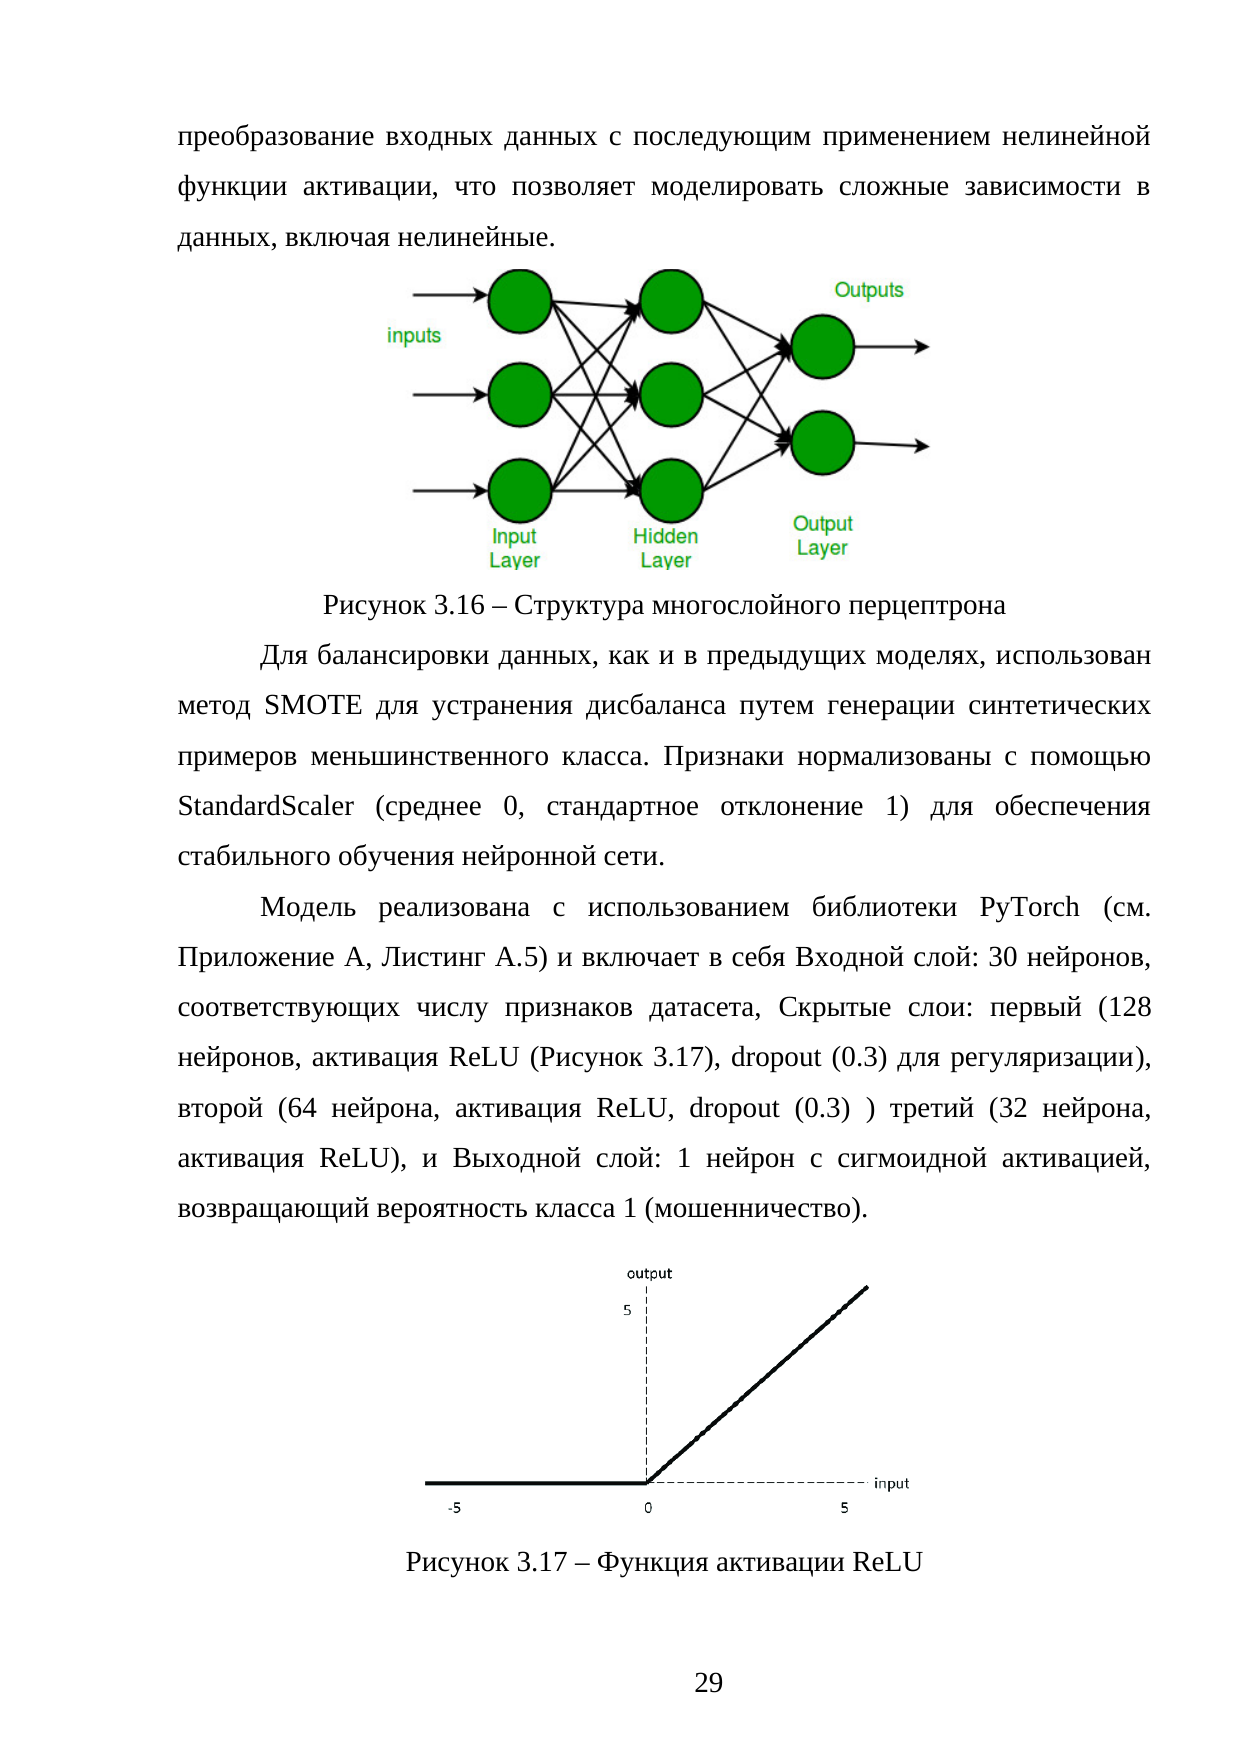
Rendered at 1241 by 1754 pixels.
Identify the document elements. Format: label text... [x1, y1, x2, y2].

text Модель реализована с использованием библиотеки PyTorch (см. Приложение А, Листинг А.5) и включает в себя Входной слой: 30 нейронов, соответствующих числу признаков датасета, Скрытые слои: первый (128 нейронов, активация ReLU (Рисунок 3.17), dropout (0.3) для регуляризации), второй (64 нейрона, активация ReLU, dropout (0.3) ) третий (32 нейрона, активация ReLU), и Выходной слой: 1 нейрон с сигмоидной активацией, возвращающий вероятность класса 1 (мошенничество). [177, 889, 1152, 1224]
text Рисунок 3.16 – Структура многослойного перцептрона [177, 587, 1152, 620]
picture [387, 269, 942, 570]
picture [411, 1240, 918, 1528]
text преобразование входных данных с последующим применением нелинейной функции активации, что позволяет моделировать сложные зависимости в данных, включая нелинейные. [177, 118, 1152, 252]
text Рисунок 3.17 – Функция активации ReLU [177, 1544, 1152, 1577]
text Для балансировки данных, как и в предыдущих моделях, использован метод SMOTE для устранения дисбаланса путем генерации синтетических примеров меньшинственного класса. Признаки нормализованы с помощью StandardScaler (среднее 0, стандартное отклонение 1) для обеспечения стабильного обучения нейронной сети. [177, 637, 1152, 872]
